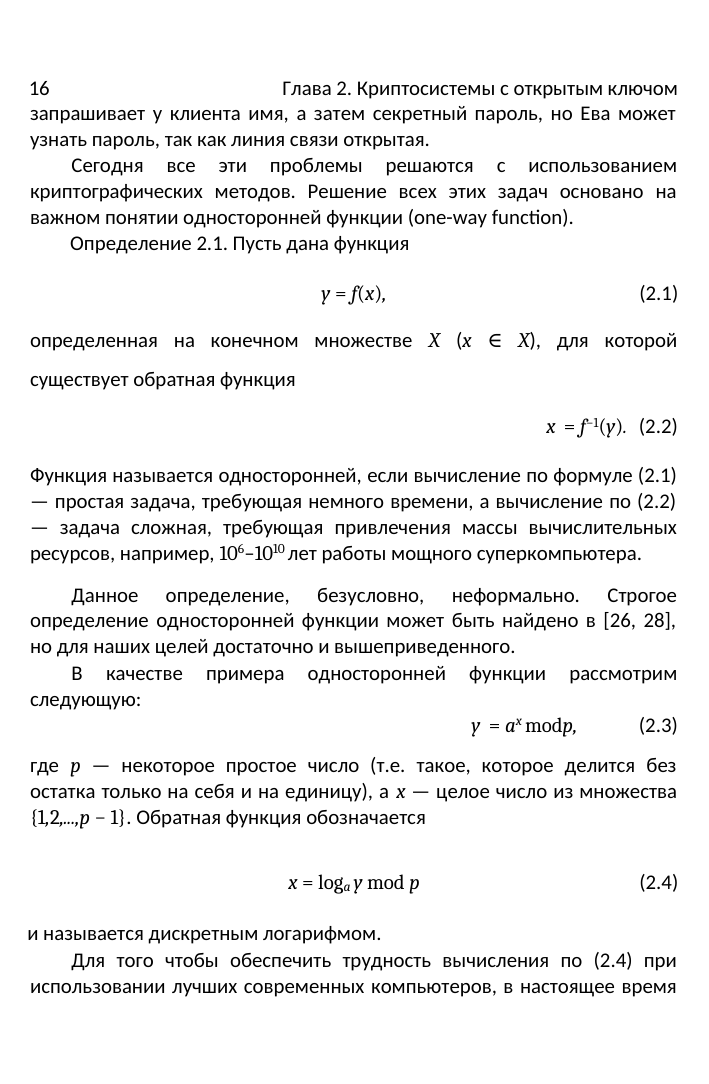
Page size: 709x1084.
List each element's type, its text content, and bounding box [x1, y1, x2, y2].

text Определение 2.1. Пусть дана функция [70, 231, 678, 256]
text где p — некоторое простое число (т.е. такое, которое делится без остатка только на себя и на единицу), а x — целое число из множества {1,2,...,p − 1}. Обратная функция обозначается [30, 752, 678, 829]
text Функция называется односторонней, если вычисление по формуле (2.1) — простая задача, требующая немного времени, а вычисление по (2.2) — задача сложная, требующая привлечения массы вычислительных ресурсов, например, 106–1010 лет работы мощного суперкомпьютера. [30, 462, 678, 565]
text Для того чтобы обеспечить трудность вычисления по (2.4) при использовании лучших современных компьютеров, в настоящее время [30, 947, 678, 998]
text и называется дискретным логарифмом. [27, 920, 678, 945]
text Данное определение, безусловно, неформально. Строгое определение односторонней функции может быть найдено в [26, 28], но для наших целей достаточно и вышеприведенного. [30, 582, 678, 659]
list = f−1(y). (2.2) [11, 414, 678, 439]
list = ax modp, (2.3) [11, 712, 678, 737]
text Сегодня все эти проблемы решаются с использованием криптографических методов. Решение всех этих задач основано на важном понятии односторонней функции (one-way function). [30, 153, 678, 230]
text x = loga y mod p (2.4) [28, 867, 678, 895]
text определенная на конечном множестве X (x ∈ X), для которой существует обратная функция [30, 327, 678, 392]
text y = f(x), (2.1) [28, 278, 678, 306]
text запрашивает у клиента имя, а затем секретный пароль, но Ева может узнать пароль, так как линия связи открытая. [30, 100, 678, 152]
text В качестве примера односторонней функции рассмотрим следующую: [30, 660, 678, 711]
